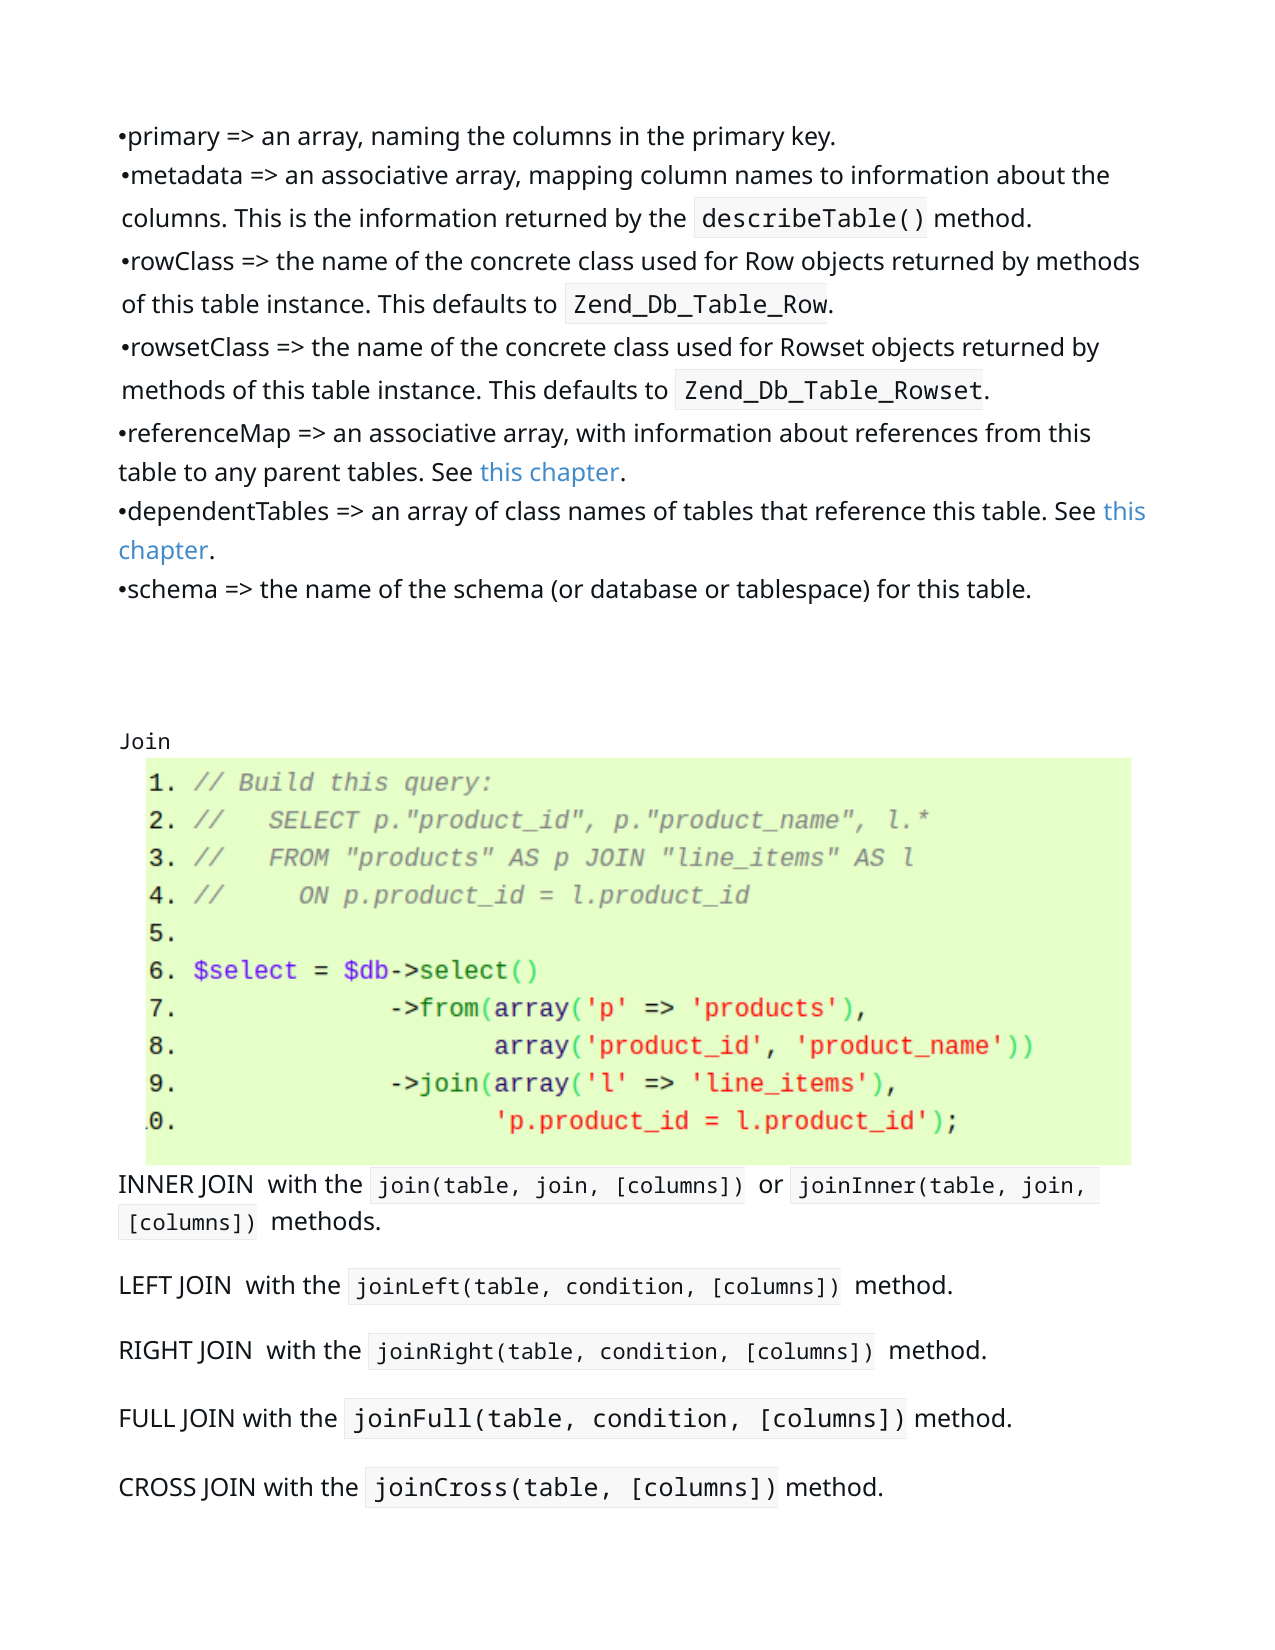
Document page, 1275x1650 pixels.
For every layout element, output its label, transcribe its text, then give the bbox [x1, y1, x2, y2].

list rowsetClass => the name of the concrete class used for Rowset objects returned by methods of this table instance. This defaults to Zend_Db_Table_Rowset. [121, 329, 1154, 409]
text Join [118, 726, 1157, 756]
text joinCross(table, [columns]) method. [366, 1467, 1157, 1507]
picture [143, 756, 1132, 1167]
text FULL JOIN with the [118, 1398, 344, 1438]
list schema => the name of the schema (or database or tablespace) for this table. [118, 572, 1157, 606]
text LEFT JOIN with the [118, 1268, 348, 1304]
list rowClass => the name of the concrete class used for Row objects returned by methods of this table instance. This defaults to Zend_Db_Table_Row. [121, 243, 1154, 323]
text joinFull(table, condition, [columns]) method. [345, 1398, 1157, 1438]
text CROSS JOIN with the [118, 1467, 365, 1507]
list referenceMap => an associative array, with information about references from this table to any parent tables. See this chapter. [118, 415, 1157, 489]
text INNER JOIN with the join(table, join, [columns]) or joinInner(table, join, [columns]) methods. [118, 756, 1157, 1239]
list metadata => an associative array, mapping column names to information about the columns. This is the information returned by the describeTable() method. [121, 157, 1154, 237]
text joinRight(table, condition, [columns]) method. [369, 1333, 1157, 1369]
text RIGHT JOIN with the [118, 1333, 368, 1369]
list primary => an array, naming the columns in the primary key. [118, 118, 1157, 152]
list dependentTables => an array of class names of tables that reference this table. See this chapter. [118, 494, 1157, 567]
text joinLeft(table, condition, [columns]) method. [349, 1268, 1157, 1304]
